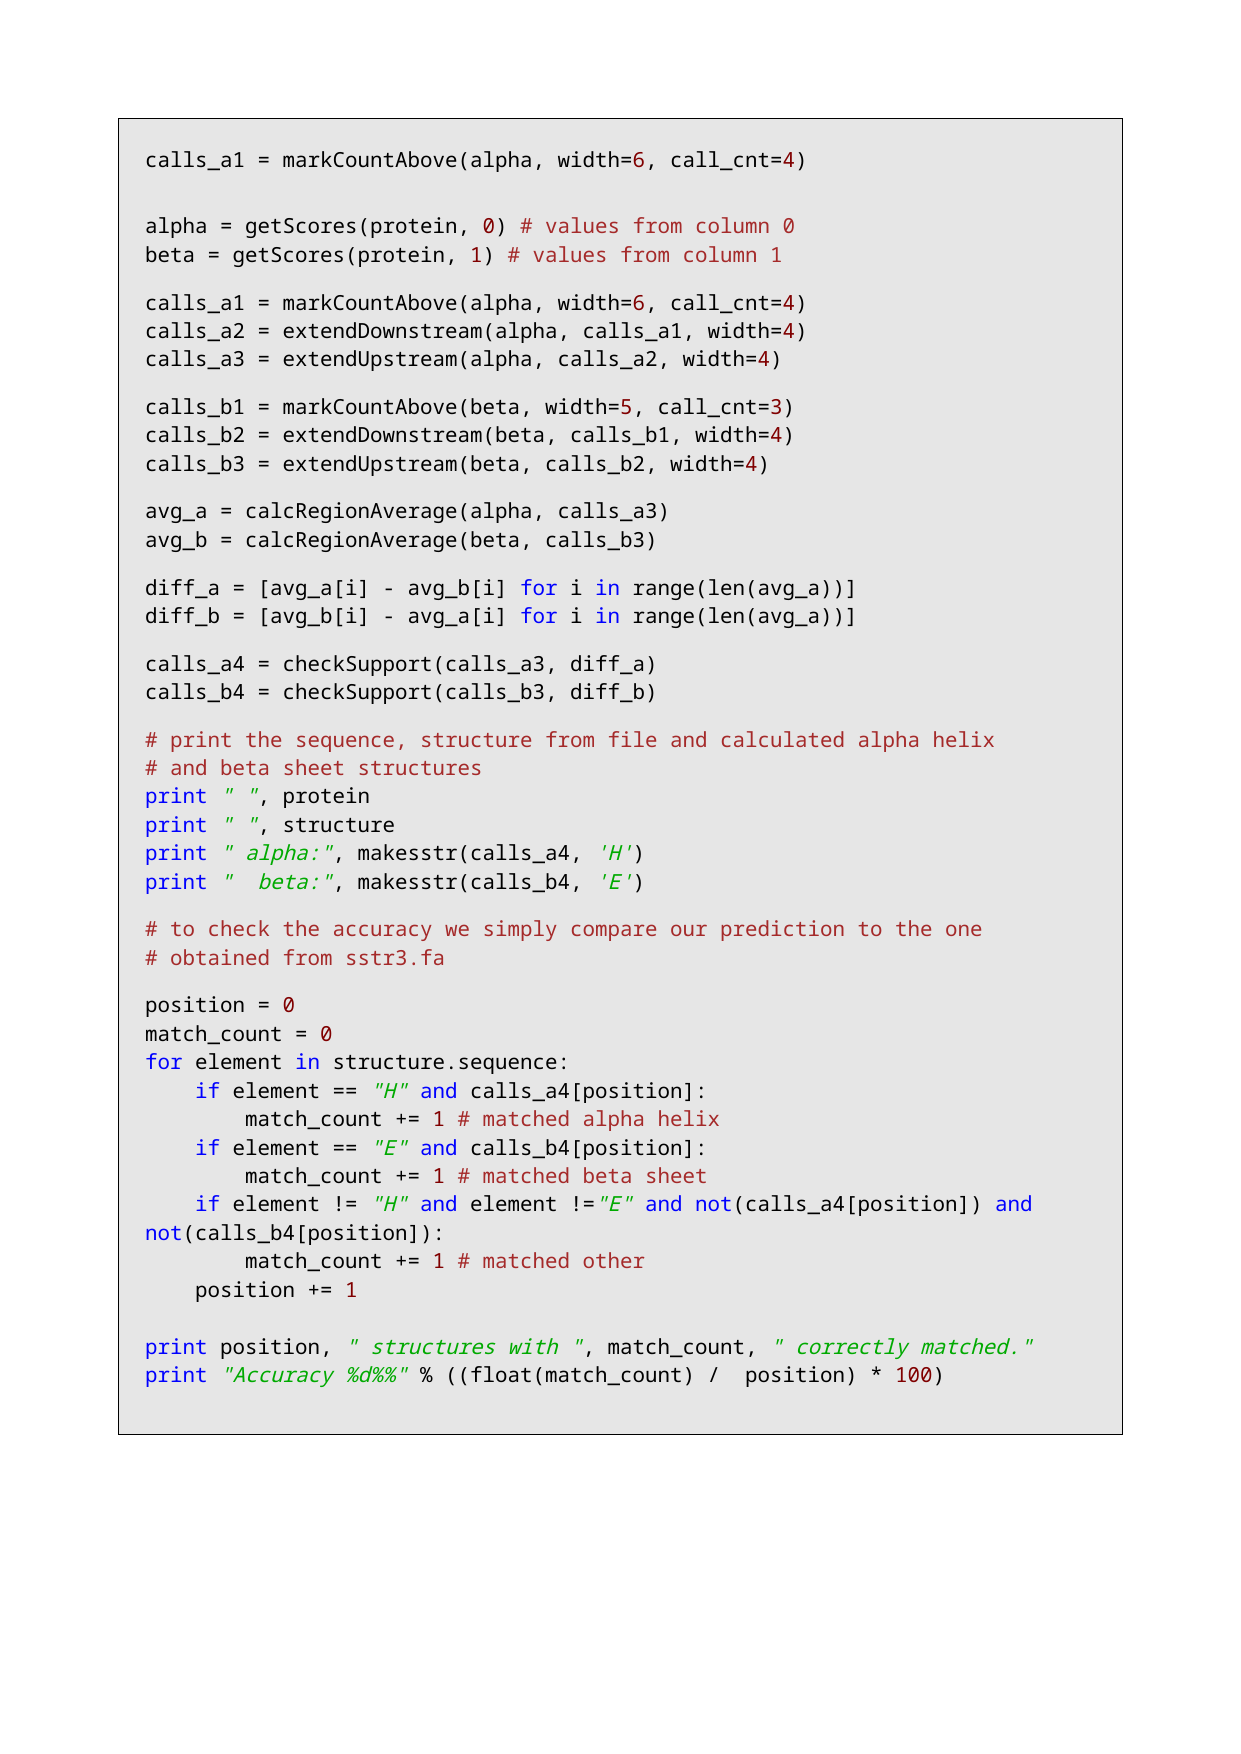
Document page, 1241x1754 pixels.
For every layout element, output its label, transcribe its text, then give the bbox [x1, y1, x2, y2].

text print " beta:", makesstr(calls_b4, 'E') [119, 840, 1122, 869]
text # and beta sheet structures [119, 726, 1122, 755]
text calls_b1 = markCountAbove(beta, width=5, call_cnt=3) [119, 365, 1122, 394]
text calls_a1 = markCountAbove(alpha, width=6, call_cnt=4) [119, 119, 1122, 147]
text print " ", structure [119, 783, 1122, 812]
text if element == "H" and calls_a4[position]: [119, 1049, 1122, 1078]
text calls_a2 = extendDownstream(alpha, calls_a1, width=4) [119, 289, 1122, 318]
text match_count += 1 # matched alpha helix [119, 1078, 1122, 1106]
text position += 1 [119, 1248, 1122, 1277]
text diff_a = [avg_a[i] - avg_b[i] for i in range(len(avg_a))] [119, 546, 1122, 574]
text calls_a3 = extendUpstream(alpha, calls_a2, width=4) [119, 318, 1122, 346]
text match_count = 0 [119, 992, 1122, 1021]
text avg_a = calcRegionAverage(alpha, calls_a3) [119, 470, 1122, 498]
text match_count += 1 # matched other [119, 1220, 1122, 1248]
text # to check the accuracy we simply compare our prediction to the one [119, 888, 1122, 916]
text for element in structure.sequence: [119, 1021, 1122, 1049]
text diff_b = [avg_b[i] - avg_a[i] for i in range(len(avg_a))] [119, 574, 1122, 603]
text avg_b = calcRegionAverage(beta, calls_b3) [119, 498, 1122, 527]
text calls_a4 = checkSupport(calls_a3, diff_a) [119, 622, 1122, 650]
text print "Accuracy %d%%" % ((float(match_count) / position) * 100) [119, 1333, 1122, 1362]
text print " ", protein [119, 755, 1122, 783]
text match_count += 1 # matched beta sheet [119, 1134, 1122, 1163]
text print " alpha:", makesstr(calls_a4, 'H') [119, 812, 1122, 840]
text calls_b3 = extendUpstream(beta, calls_b2, width=4) [119, 422, 1122, 451]
text calls_b4 = checkSupport(calls_b3, diff_b) [119, 650, 1122, 679]
text # print the sequence, structure from file and calculated alpha helix [119, 698, 1122, 726]
text if element == "E" and calls_b4[position]: [119, 1106, 1122, 1134]
text # obtained from sstr3.fa [119, 916, 1122, 945]
text beta = getScores(protein, 1) # values from column 1 [119, 213, 1122, 242]
text position = 0 [119, 964, 1122, 992]
text print position, " structures with ", match_count, " correctly matched." [119, 1305, 1122, 1333]
text calls_a1 = markCountAbove(alpha, width=6, call_cnt=4) [119, 261, 1122, 289]
text calls_b2 = extendDownstream(beta, calls_b1, width=4) [119, 394, 1122, 422]
text alpha = getScores(protein, 0) # values from column 0 [119, 185, 1122, 213]
text if element != "H" and element !="E" and not(calls_a4[position]) and not(calls_b4[position]): [119, 1163, 1122, 1220]
